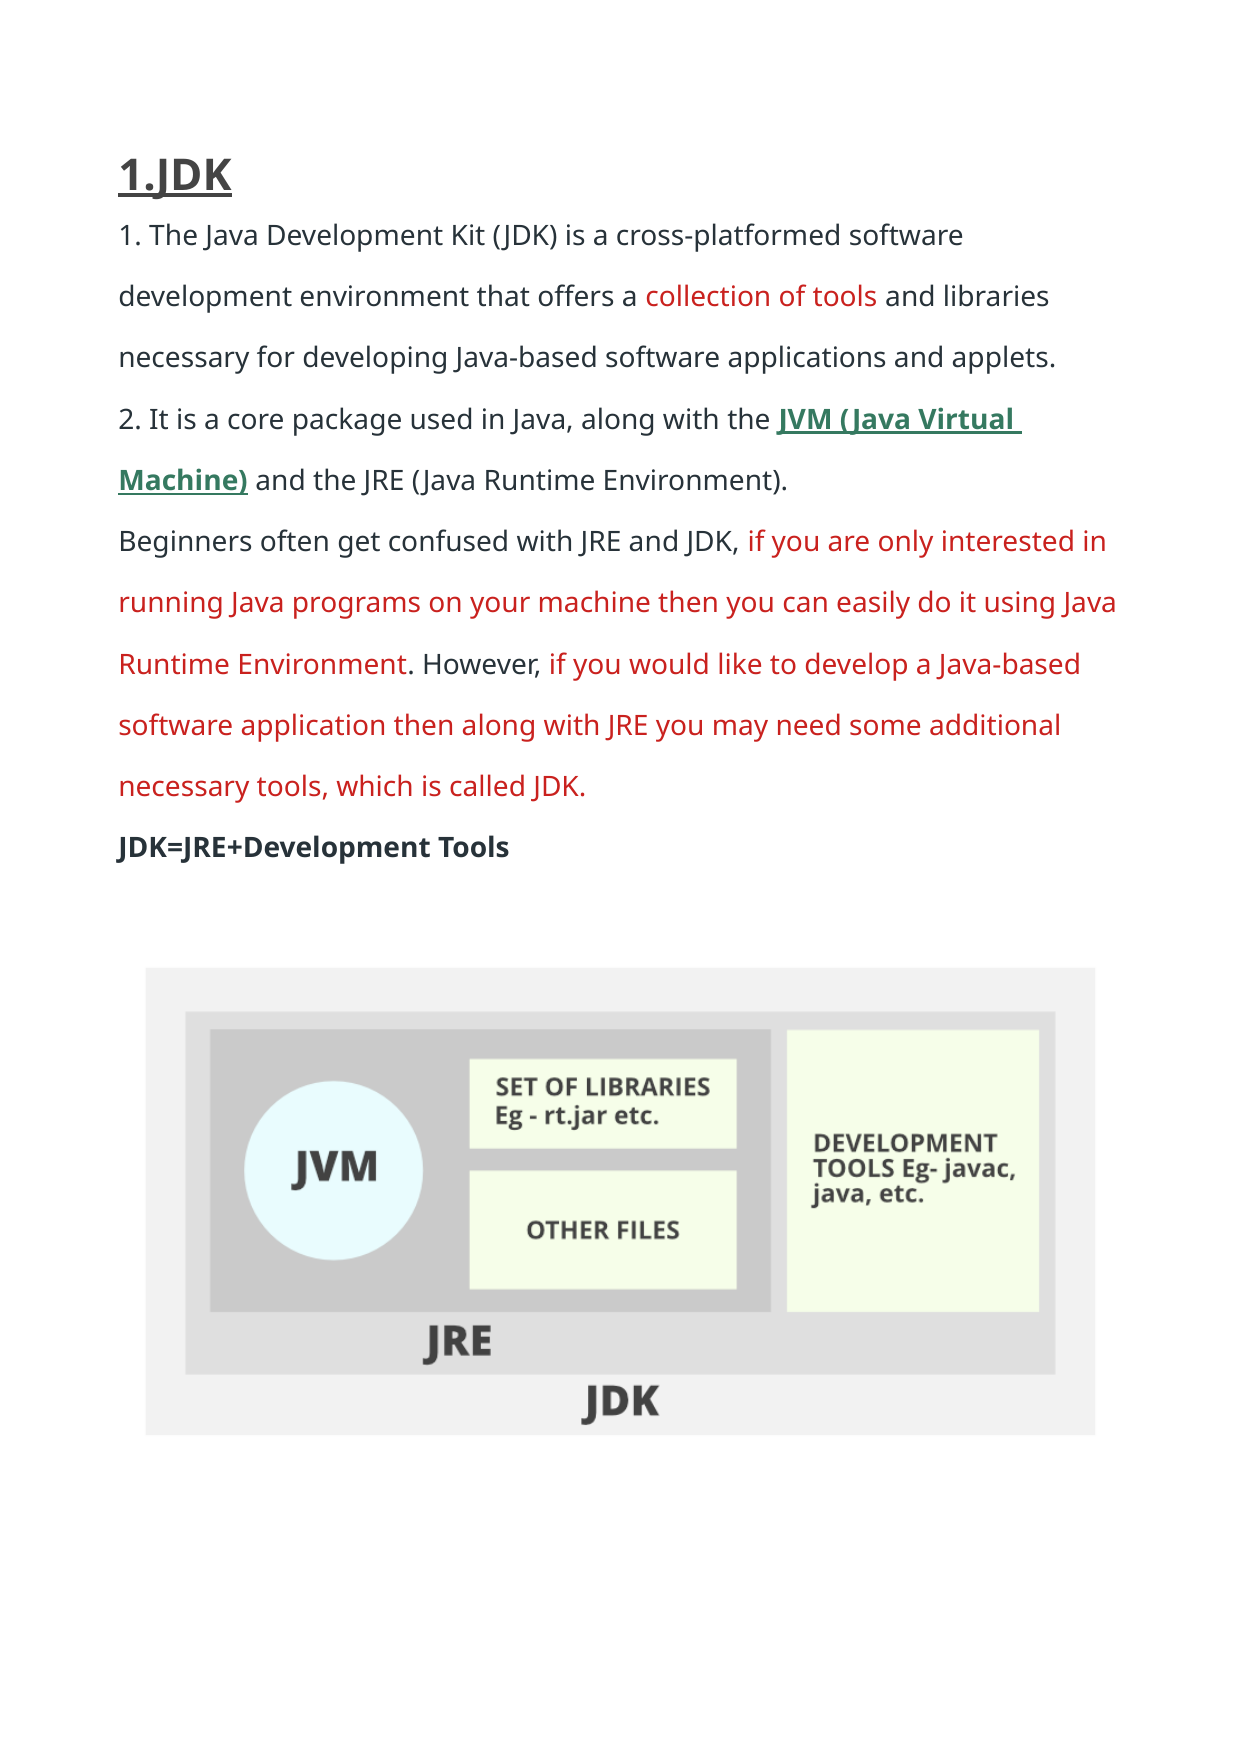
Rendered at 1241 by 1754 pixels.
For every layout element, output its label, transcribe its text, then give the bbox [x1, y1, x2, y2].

subtitle 1.JDK [118, 143, 1122, 203]
text 2. It is a core package used in Java, along with the JVM (Java Virtual Machine) and the JRE (Java Runtime Environment). [118, 399, 1122, 498]
picture [118, 950, 1123, 1453]
text Beginners often get confused with JRE and JDK, if you are only interested in running Java programs on your machine then you can easily do it using Java Runtime Environment. However, if you would like to develop a Java-based software application then along with JRE you may need some additional necessary tools, which is called JDK. [118, 521, 1122, 805]
text 1. The Java Development Kit (JDK) is a cross-platformed software development environment that offers a collection of tools and libraries necessary for developing Java-based software applications and applets. [118, 215, 1122, 376]
text JDK=JRE+Development Tools [118, 828, 1122, 866]
